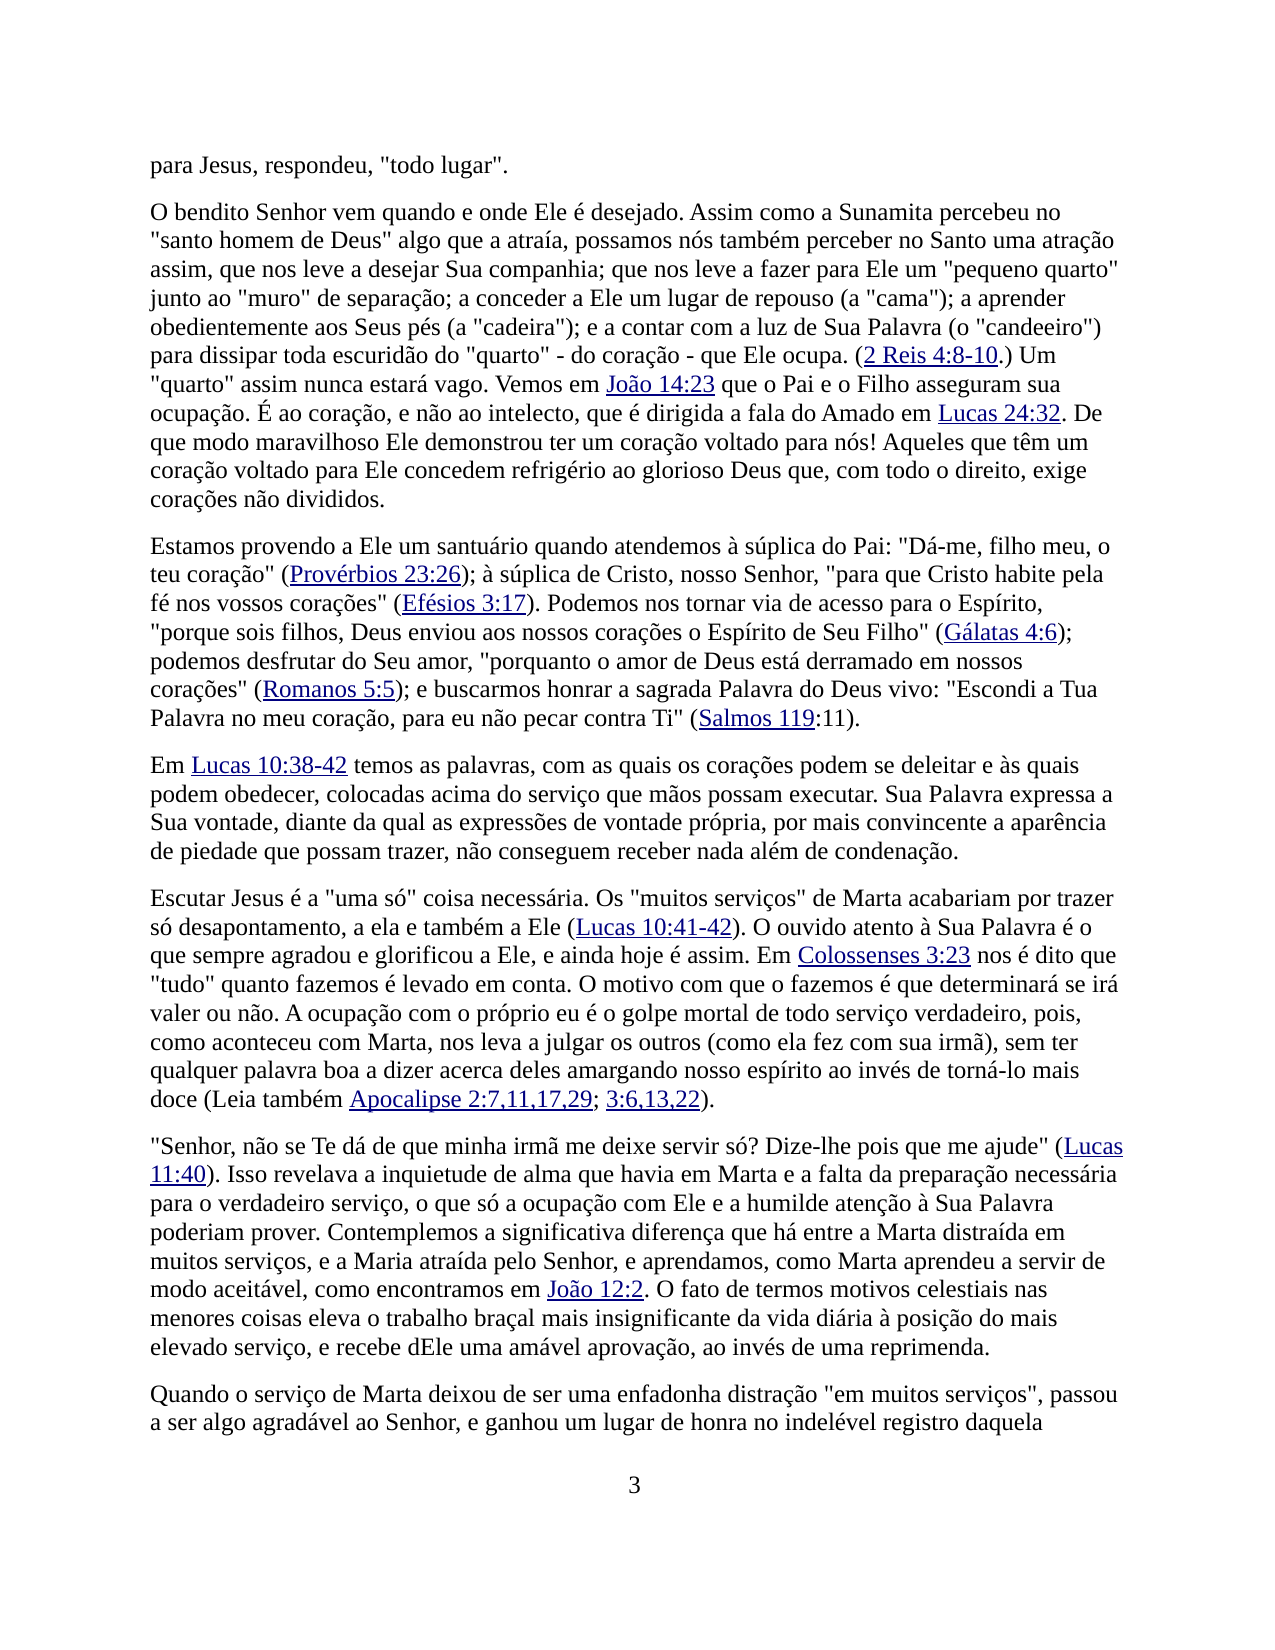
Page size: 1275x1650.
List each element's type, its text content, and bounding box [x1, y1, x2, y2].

text para Jesus, respondeu, "todo lugar". [150, 150, 1125, 179]
text Escutar Jesus é a "uma só" coisa necessária. Os "muitos serviços" de Marta acabariam por trazer só desapontamento, a ela e também a Ele (Lucas 10:41-42). O ouvido atento à Sua Palavra é o que sempre agradou e glorificou a Ele, e ainda hoje é assim. Em Colossenses 3:23 nos é dito que "tudo" quanto fazemos é levado em conta. O motivo com que o fazemos é que determinará se irá valer ou não. A ocupação com o próprio eu é o golpe mortal de todo serviço verdadeiro, pois, como aconteceu com Marta, nos leva a julgar os outros (como ela fez com sua irmã), sem ter qualquer palavra boa a dizer acerca deles amargando nosso espírito ao invés de torná-lo mais doce (Leia também Apocalipse 2:7,11,17,29; 3:6,13,22). [150, 883, 1125, 1113]
text "Senhor, não se Te dá de que minha irmã me deixe servir só? Dize-lhe pois que me ajude" (Lucas 11:40). Isso revelava a inquietude de alma que havia em Marta e a falta da preparação necessária para o verdadeiro serviço, o que só a ocupação com Ele e a humilde atenção à Sua Palavra poderiam prover. Contemplemos a significativa diferença que há entre a Marta distraída em muitos serviços, e a Maria atraída pelo Senhor, e aprendamos, como Marta aprendeu a servir de modo aceitável, como encontramos em João 12:2. O fato de termos motivos celestiais nas menores coisas eleva o trabalho braçal mais insignificante da vida diária à posição do mais elevado serviço, e recebe dEle uma amável aprovação, ao invés de uma reprimenda. [150, 1131, 1125, 1361]
text Em Lucas 10:38-42 temos as palavras, com as quais os corações podem se deleitar e às quais podem obedecer, colocadas acima do serviço que mãos possam executar. Sua Palavra expressa a Sua vontade, diante da qual as expressões de vontade própria, por mais convincente a aparência de piedade que possam trazer, não conseguem receber nada além de condenação. [150, 750, 1125, 865]
text Estamos provendo a Ele um santuário quando atendemos à súplica do Pai: "Dá-me, filho meu, o teu coração" (Provérbios 23:26); à súplica de Cristo, nosso Senhor, "para que Cristo habite pela fé nos vossos corações" (Efésios 3:17). Podemos nos tornar via de acesso para o Espírito, "porque sois filhos, Deus enviou aos nossos corações o Espírito de Seu Filho" (Gálatas 4:6); podemos desfrutar do Seu amor, "porquanto o amor de Deus está derramado em nossos corações" (Romanos 5:5); e buscarmos honrar a sagrada Palavra do Deus vivo: "Escondi a Tua Palavra no meu coração, para eu não pecar contra Ti" (Salmos 119:11). [150, 531, 1125, 732]
text Quando o serviço de Marta deixou de ser uma enfadonha distração "em muitos serviços", passou a ser algo agradável ao Senhor, e ganhou um lugar de honra no indelével registro daquela [150, 1379, 1125, 1436]
text O bendito Senhor vem quando e onde Ele é desejado. Assim como a Sunamita percebeu no "santo homem de Deus" algo que a atraía, possamos nós também perceber no Santo uma atração assim, que nos leve a desejar Sua companhia; que nos leve a fazer para Ele um "pequeno quarto" junto ao "muro" de separação; a conceder a Ele um lugar de repouso (a "cama"); a aprender obedientemente aos Seus pés (a "cadeira"); e a contar com a luz de Sua Palavra (o "candeeiro") para dissipar toda escuridão do "quarto" - do coração - que Ele ocupa. (2 Reis 4:8-10.) Um "quarto" assim nunca estará vago. Vemos em João 14:23 que o Pai e o Filho asseguram sua ocupação. É ao coração, e não ao intelecto, que é dirigida a fala do Amado em Lucas 24:32. De que modo maravilhoso Ele demonstrou ter um coração voltado para nós! Aqueles que têm um coração voltado para Ele concedem refrigério ao glorioso Deus que, com todo o direito, exige corações não divididos. [150, 197, 1125, 513]
